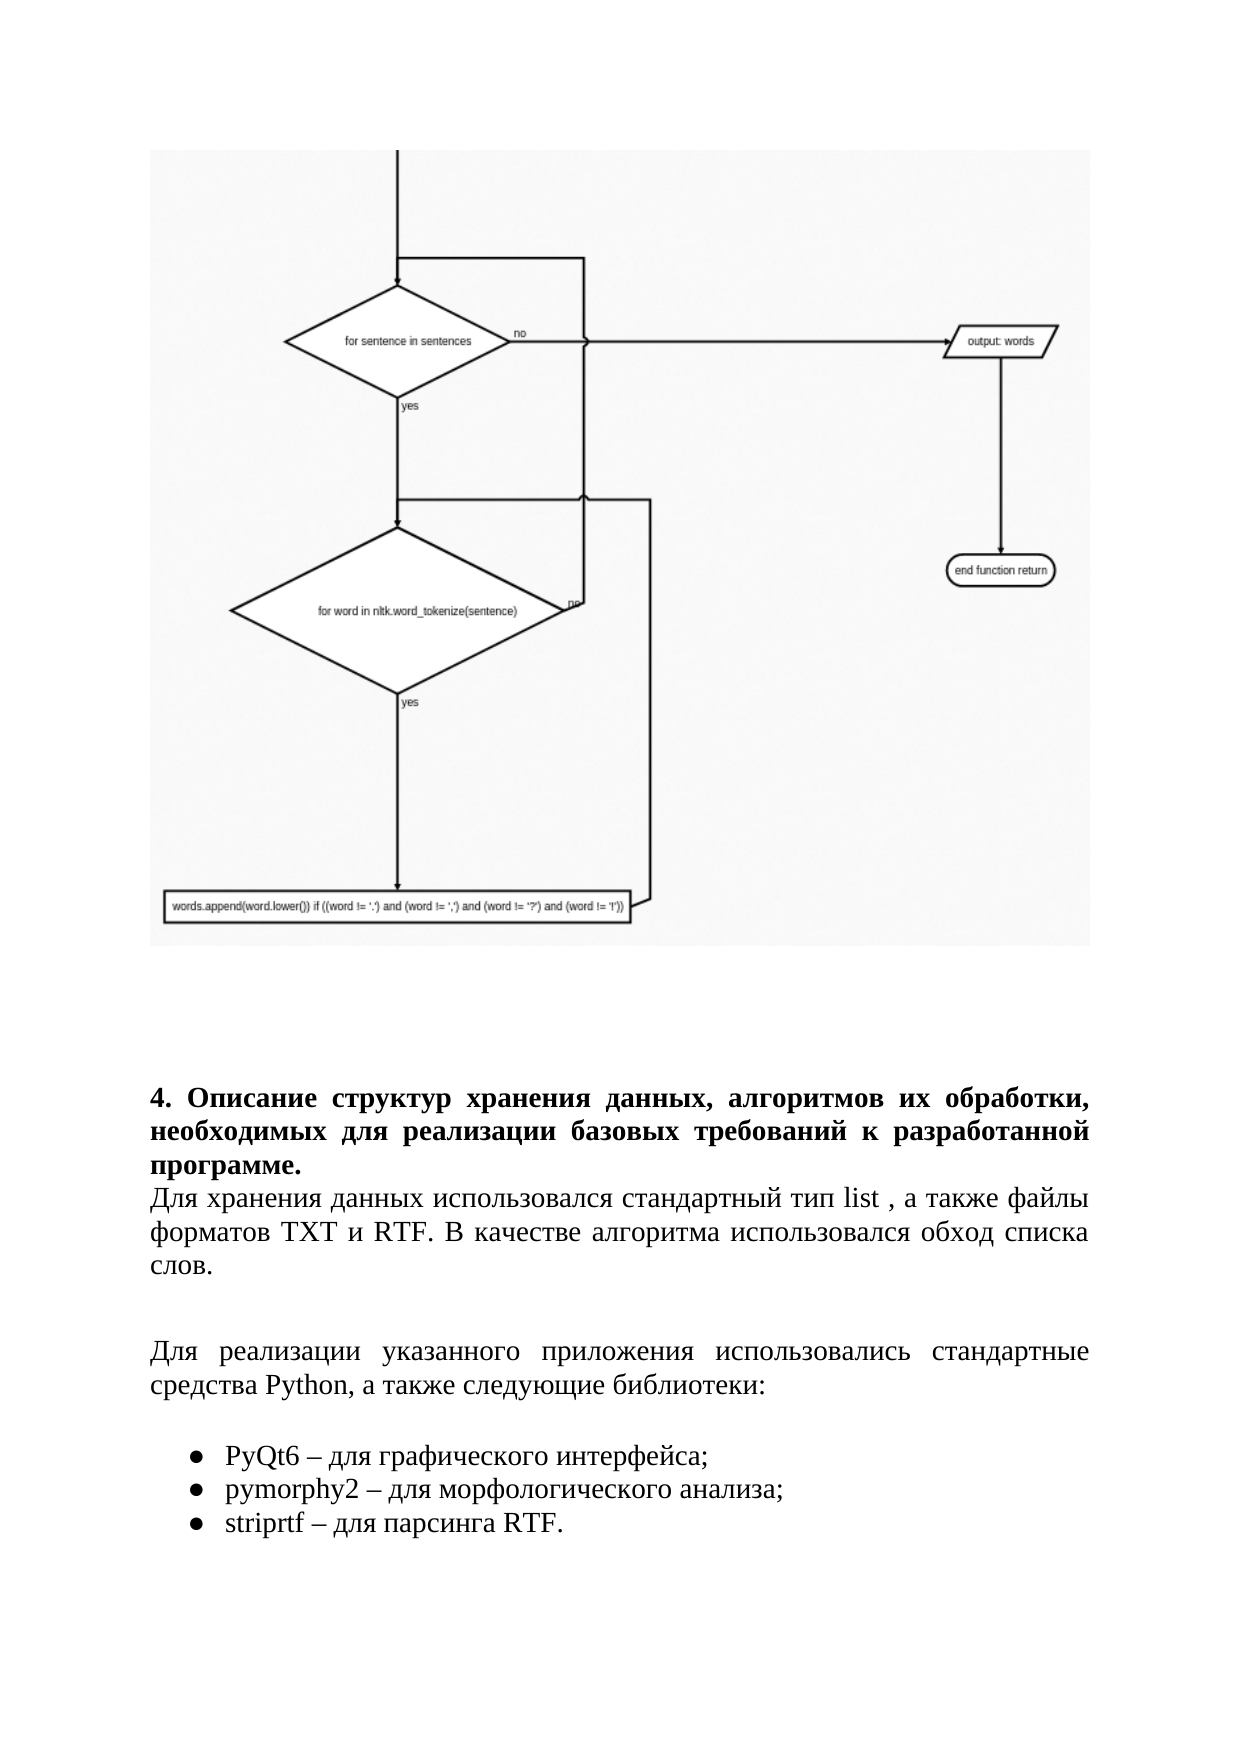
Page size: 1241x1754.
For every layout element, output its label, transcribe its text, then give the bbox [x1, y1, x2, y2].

text Для хранения данных использовался стандартный тип list , а также файлы форматов TXT и RTF. В качестве алгоритма использовался обход списка слов. [150, 1180, 1090, 1281]
picture [150, 150, 1091, 946]
list striprtf – для парсинга RTF. [187, 1505, 1090, 1538]
text Для реализации указанного приложения использовались стандартные средства Python, а также следующие библиотеки: [150, 1333, 1090, 1400]
list PyQt6 – для графического интерфейса; [187, 1438, 1090, 1471]
list pymorphy2 – для морфологического анализа; [187, 1471, 1090, 1505]
text 4. Описание структур хранения данных, алгоритмов их обработки, необходимых для реализации базовых требований к разработанной программе. [150, 1080, 1090, 1180]
